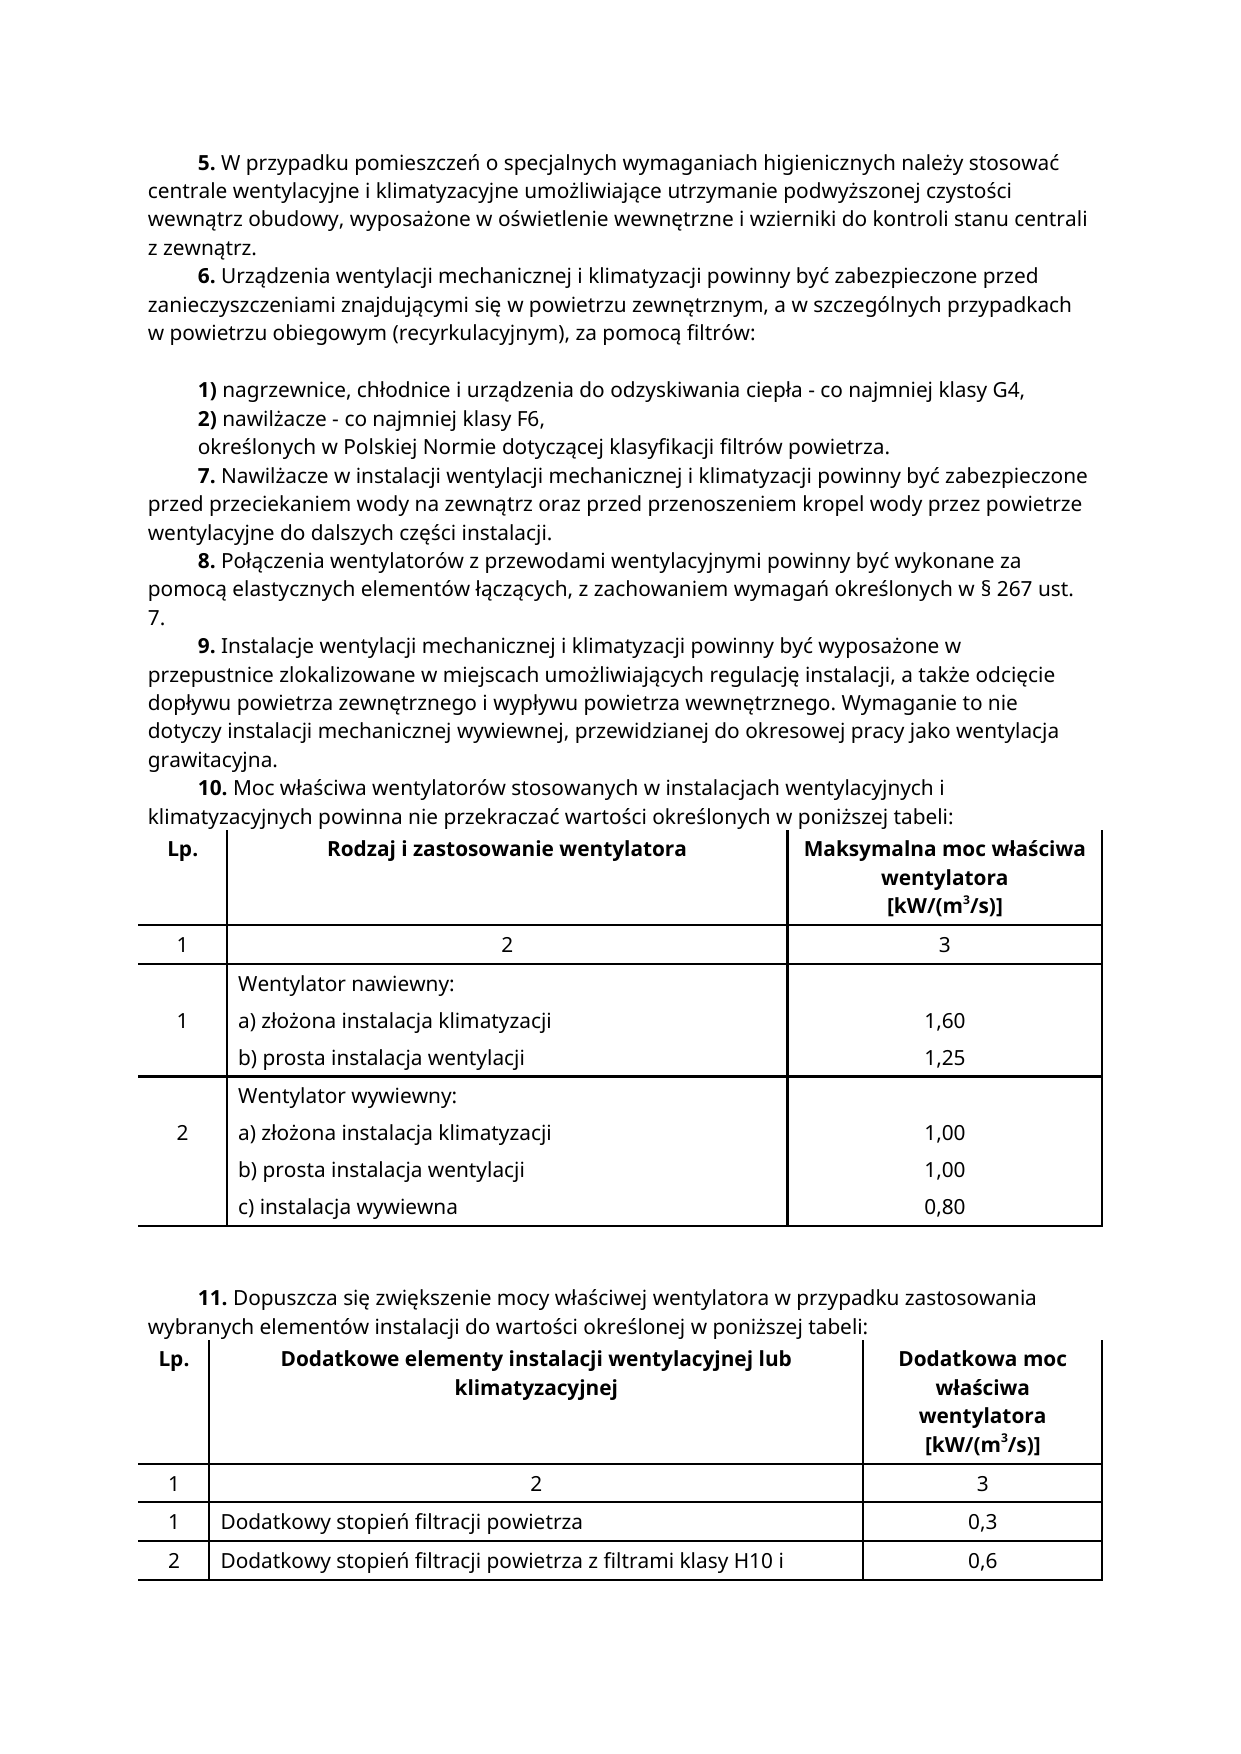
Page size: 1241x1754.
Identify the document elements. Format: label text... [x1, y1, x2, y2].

table_cell [138, 1039, 226, 1075]
table_cell 1,00 [789, 1114, 1101, 1151]
table_cell 1,60 [789, 1002, 1101, 1038]
table_cell 1 [138, 1002, 226, 1038]
table_cell a) złożona instalacja klimatyzacji [228, 1114, 786, 1151]
text 6. Urządzenia wentylacji mechanicznej i klimatyzacji powinny być zabezpieczone przed zanieczyszczeniami znajdującymi się w powietrzu zewnętrznym, a w szczególnych przypadkach w powietrzu obiegowym (recyrkulacyjnym), za pomocą filtrów: [148, 261, 1093, 375]
table_cell Dodatkowy stopień filtracji powietrza [210, 1503, 862, 1540]
table_header Dodatkowa moc właściwa wentylatora [kW/(m3/s)] [864, 1340, 1101, 1462]
table_cell 1 [138, 1465, 208, 1501]
text 10. Moc właściwa wentylatorów stosowanych w instalacjach wentylacyjnych i klimatyzacyjnych powinna nie przekraczać wartości określonych w poniższej tabeli: [148, 773, 1093, 830]
table_cell [138, 1078, 226, 1114]
table_cell [138, 1188, 226, 1224]
table_cell [789, 1078, 1101, 1114]
text 7. Nawilżacze w instalacji wentylacji mechanicznej i klimatyzacji powinny być zabezpieczone przed przeciekaniem wody na zewnątrz oraz przed przenoszeniem kropel wody przez powietrze wentylacyjne do dalszych części instalacji. [148, 461, 1093, 546]
table_cell [789, 965, 1101, 1002]
table_cell 1 [138, 1503, 208, 1540]
table_cell Dodatkowy stopień filtracji powietrza z filtrami klasy H10 i [210, 1542, 862, 1579]
text 2) nawilżacze - co najmniej klasy F6, [148, 404, 1093, 432]
table_cell b) prosta instalacja wentylacji [228, 1151, 786, 1188]
table_cell 1 [138, 926, 226, 963]
table_cell 2 [138, 1542, 208, 1579]
table_header Dodatkowe elementy instalacji wentylacyjnej lub klimatyzacyjnej [210, 1340, 862, 1462]
table_cell Wentylator nawiewny: [228, 965, 786, 1002]
table_cell 1,00 [789, 1151, 1101, 1188]
text określonych w Polskiej Normie dotyczącej klasyfikacji filtrów powietrza. [148, 432, 1093, 461]
table_cell [138, 1151, 226, 1188]
table_cell 0,3 [864, 1503, 1101, 1540]
text 5. W przypadku pomieszczeń o specjalnych wymaganiach higienicznych należy stosować centrale wentylacyjne i klimatyzacyjne umożliwiające utrzymanie podwyższonej czystości wewnątrz obudowy, wyposażone w oświetlenie wewnętrzne i wzierniki do kontroli stanu centrali z zewnątrz. [148, 148, 1093, 261]
table_cell 2 [228, 926, 786, 963]
table_cell 0,80 [789, 1188, 1101, 1224]
text 9. Instalacje wentylacji mechanicznej i klimatyzacji powinny być wyposażone w przepustnice zlokalizowane w miejscach umożliwiających regulację instalacji, a także odcięcie dopływu powietrza zewnętrznego i wypływu powietrza wewnętrznego. Wymaganie to nie dotyczy instalacji mechanicznej wywiewnej, przewidzianej do okresowej pracy jako wentylacja grawitacyjna. [148, 631, 1093, 773]
table_cell 3 [789, 926, 1101, 963]
table_cell 1,25 [789, 1039, 1101, 1075]
table_cell b) prosta instalacja wentylacji [228, 1039, 786, 1075]
table_cell 2 [138, 1114, 226, 1151]
text 11. Dopuszcza się zwiększenie mocy właściwej wentylatora w przypadku zastosowania wybranych elementów instalacji do wartości określonej w poniższej tabeli: [148, 1283, 1093, 1340]
table_cell a) złożona instalacja klimatyzacji [228, 1002, 786, 1038]
table_cell 2 [210, 1465, 862, 1501]
table_header Lp. [138, 830, 226, 924]
table_cell c) instalacja wywiewna [228, 1188, 786, 1224]
text 8. Połączenia wentylatorów z przewodami wentylacyjnymi powinny być wykonane za pomocą elastycznych elementów łączących, z zachowaniem wymagań określonych w § 267 ust. 7. [148, 546, 1093, 631]
table_cell 0,6 [864, 1542, 1101, 1579]
text 1) nagrzewnice, chłodnice i urządzenia do odzyskiwania ciepła - co najmniej klasy G4, [148, 375, 1093, 404]
table_header Rodzaj i zastosowanie wentylatora [228, 830, 786, 924]
table_cell 3 [864, 1465, 1101, 1501]
table_header Lp. [138, 1340, 208, 1462]
table_cell [138, 965, 226, 1002]
table_cell Wentylator wywiewny: [228, 1078, 786, 1114]
table_header Maksymalna moc właściwa wentylatora [kW/(m3/s)] [789, 830, 1101, 924]
